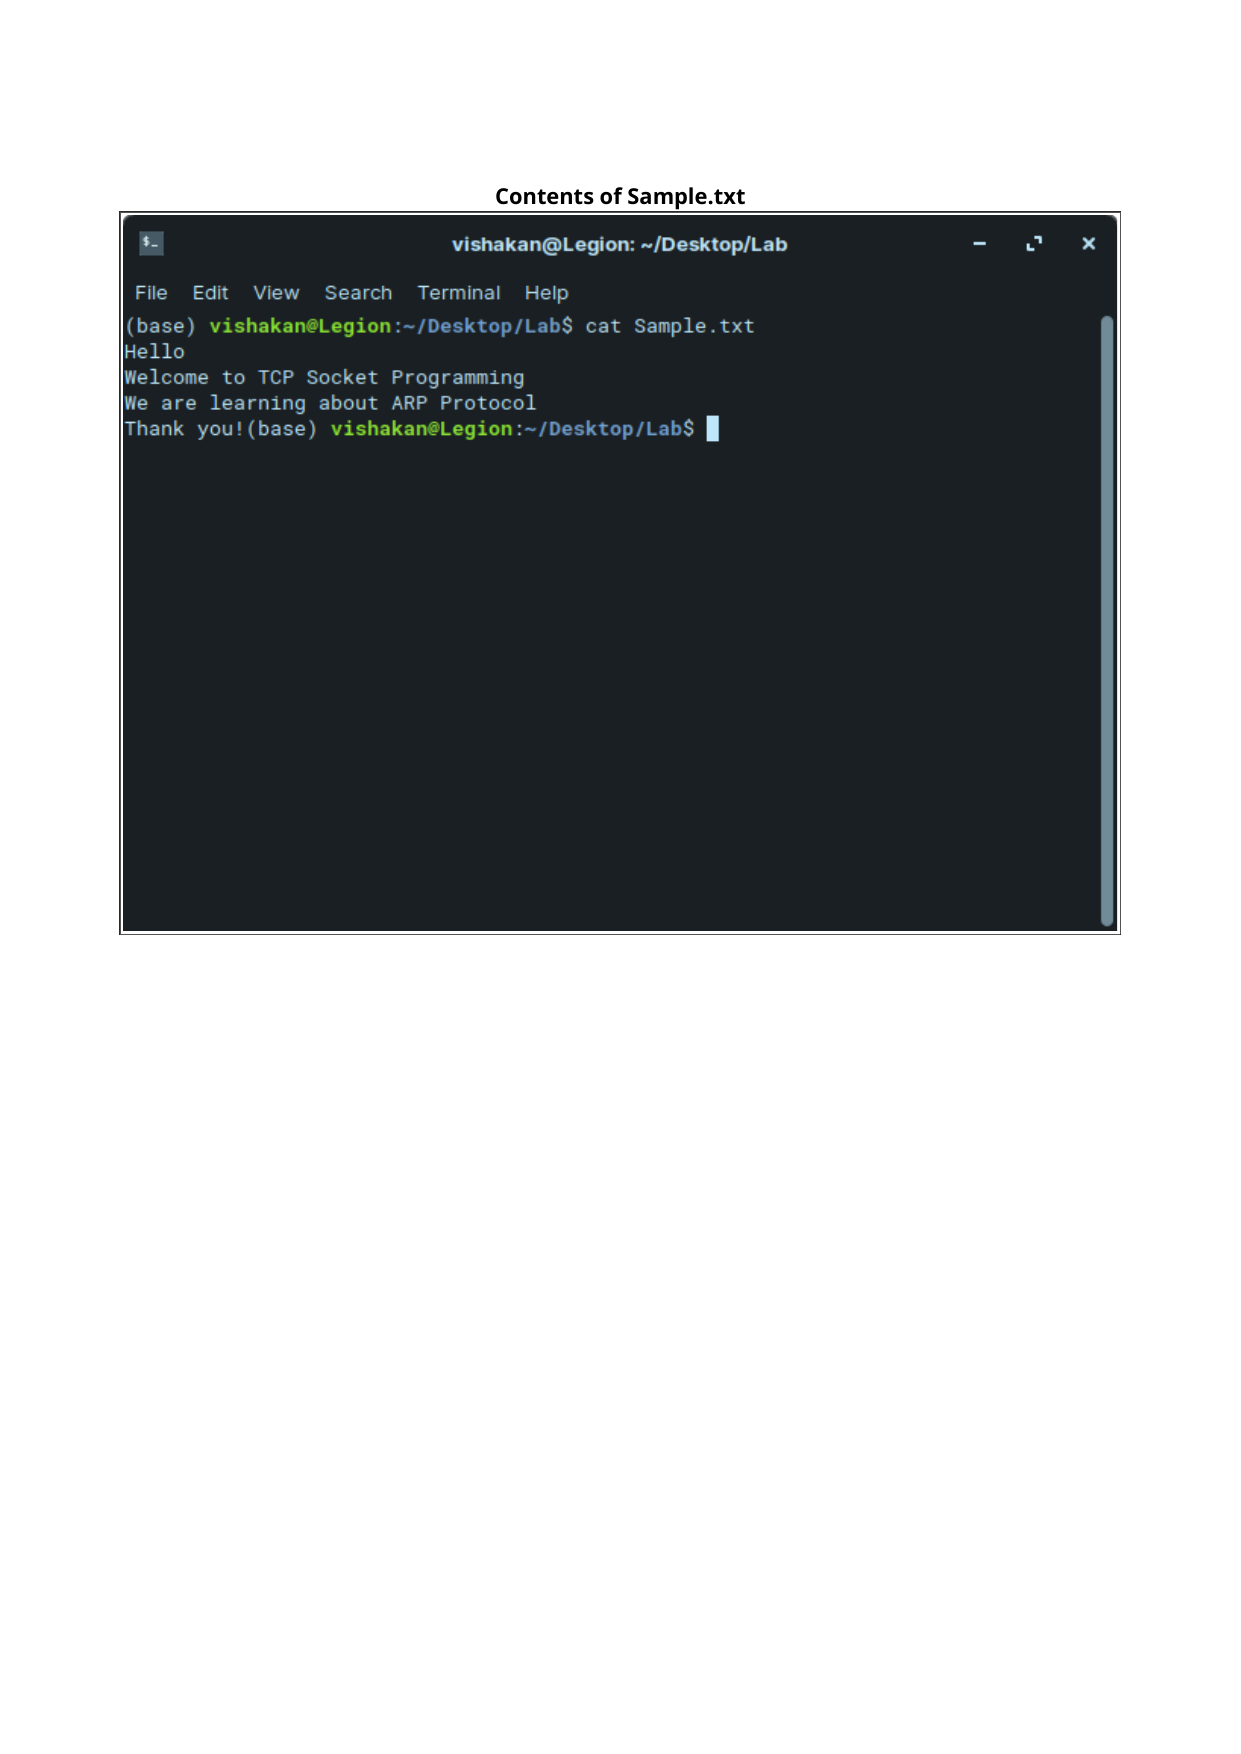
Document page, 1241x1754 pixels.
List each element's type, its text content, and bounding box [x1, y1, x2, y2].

picture [123, 215, 1118, 931]
text Contents of Sample.txt [121, 181, 1119, 210]
